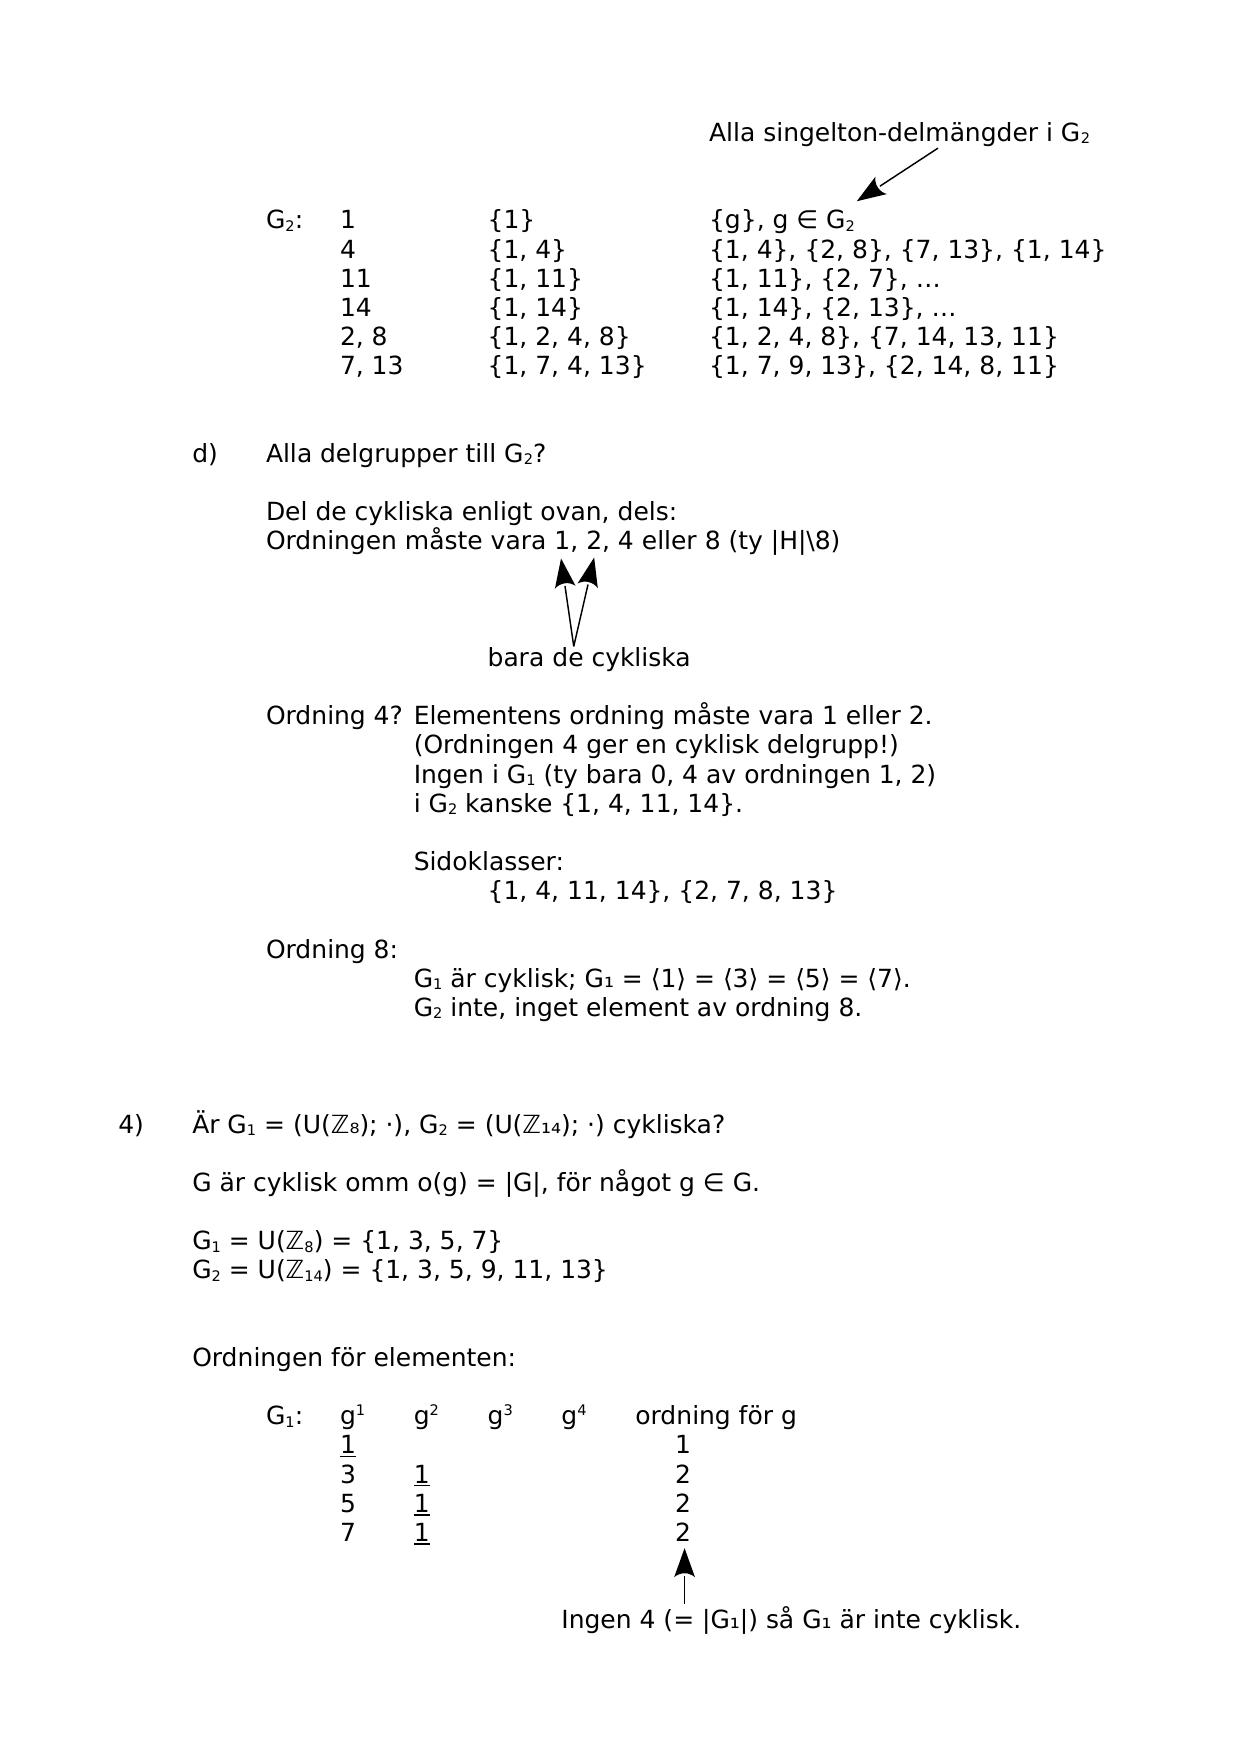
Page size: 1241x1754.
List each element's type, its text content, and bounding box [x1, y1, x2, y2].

text d) Alla delgrupper till G2? [118, 439, 1122, 468]
text 7 1 2 [118, 1518, 1122, 1547]
text (Ordningen 4 ger en cyklisk delgrupp!) [118, 731, 1122, 760]
text 11 {1, 11} {1, 11}, {2, 7}, … [118, 264, 1122, 293]
text Ingen i G1 (ty bara 0, 4 av ordningen 1, 2) [118, 760, 1122, 789]
text 1 1 [118, 1431, 1122, 1460]
text 5 1 2 [118, 1489, 1122, 1518]
text G2 inte, inget element av ordning 8. [118, 993, 1122, 1022]
text {1, 4, 11, 14}, {2, 7, 8, 13} [118, 876, 1122, 906]
text Sidoklasser: [118, 847, 1122, 876]
text G är cyklisk omm o(g) = |G|, för något g ∈ G. [118, 1168, 1122, 1197]
text Ordning 4? Elementens ordning måste vara 1 eller 2. [118, 701, 1122, 731]
text G2: 1 {1} {g}, g ∈ G2 [118, 206, 1122, 235]
text G1 är cyklisk; G₁ = ⟨1⟩ = ⟨3⟩ = ⟨5⟩ = ⟨7⟩. [118, 964, 1122, 993]
text i G2 kanske {1, 4, 11, 14}. [118, 789, 1122, 818]
text G1 = U(ℤ8) = {1, 3, 5, 7} [118, 1226, 1122, 1256]
text Del de cykliska enligt ovan, dels: [118, 497, 1122, 526]
text G2 = U(ℤ14) = {1, 3, 5, 9, 11, 13} [118, 1256, 1122, 1285]
text 2, 8 {1, 2, 4, 8} {1, 2, 4, 8}, {7, 14, 13, 11} [118, 322, 1122, 351]
text 4 {1, 4} {1, 4}, {2, 8}, {7, 13}, {1, 14} [118, 235, 1122, 264]
text Alla singelton-delmängder i G2 [118, 118, 1122, 147]
text 3 1 2 [118, 1460, 1122, 1489]
text bara de cykliska [118, 643, 1122, 672]
text 7, 13 {1, 7, 4, 13} {1, 7, 9, 13}, {2, 14, 8, 11} [118, 351, 1122, 381]
text 14 {1, 14} {1, 14}, {2, 13}, … [118, 293, 1122, 322]
text Ingen 4 (= |G₁|) så G₁ är inte cyklisk. [118, 1606, 1122, 1635]
text 4) Är G1 = (U(ℤ₈); ⋅), G2 = (U(ℤ₁₄); ⋅) cykliska? [118, 1110, 1122, 1139]
text Ordningen måste vara 1, 2, 4 eller 8 (ty |H|\8) [118, 526, 1122, 556]
text Ordning 8: [118, 935, 1122, 964]
text G1: g1 g2 g3 g4 ordning för g [118, 1401, 1122, 1431]
text Ordningen för elementen: [118, 1343, 1122, 1372]
